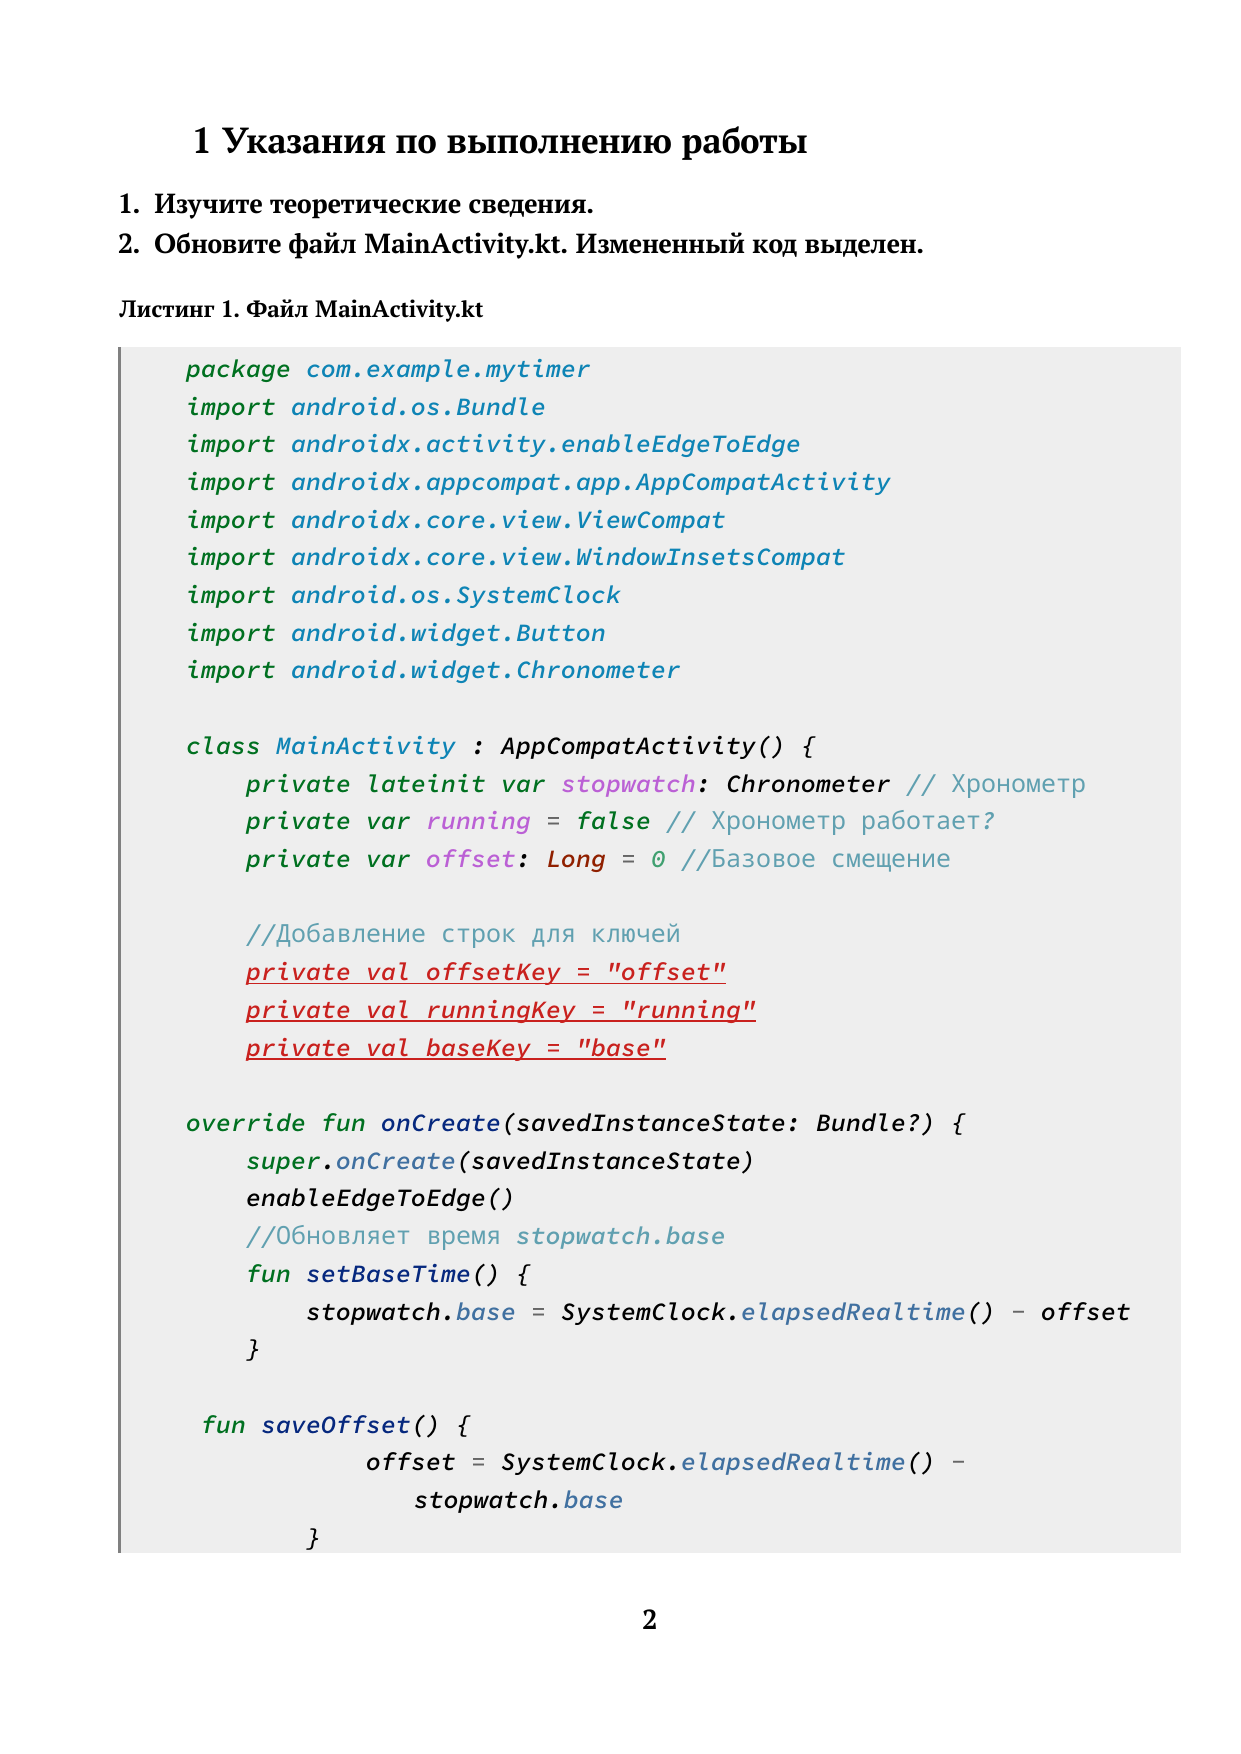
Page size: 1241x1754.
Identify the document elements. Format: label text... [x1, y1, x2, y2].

text private var offset: Long = 0 //Базовое смещение [121, 837, 1181, 874]
text import android.os.SystemClock [121, 573, 1181, 610]
list Изучите теоретические сведения. [118, 186, 1181, 219]
text } [121, 1516, 1181, 1553]
subtitle 1 Указания по выполнению работы [192, 118, 1181, 162]
text import androidx.appcompat.app.AppCompatActivity [121, 460, 1181, 497]
text import androidx.core.view.WindowInsetsCompat [121, 535, 1181, 573]
list Обновите файл MainActivity.kt. Измененный код выделен. [118, 226, 1181, 260]
text } [121, 1327, 1181, 1364]
text Листинг 1. Файл MainActivity.kt [118, 294, 1181, 322]
text //Обновляет время stopwatch.base [121, 1214, 1181, 1251]
text fun setBaseTime() { [121, 1252, 1181, 1289]
text import android.os.Bundle [121, 384, 1181, 422]
text private val runningKey = "running" [121, 988, 1181, 1025]
text fun saveOffset() { [121, 1402, 1181, 1440]
text package com.example.mytimer [121, 347, 1181, 384]
text private var running = false // Хронометр работает? [121, 799, 1181, 837]
text import androidx.activity.enableEdgeToEdge [121, 422, 1181, 459]
text class MainActivity : AppCompatActivity() { [121, 724, 1181, 761]
text private val offsetKey = "offset" [121, 950, 1181, 987]
text import android.widget.Button [121, 611, 1181, 648]
text enableEdgeToEdge() [121, 1176, 1181, 1214]
text import androidx.core.view.ViewCompat [121, 497, 1181, 535]
text private val baseKey = "base" [121, 1025, 1181, 1063]
text import android.widget.Chronometer [121, 648, 1181, 686]
text private lateinit var stopwatch: Chronometer // Хронометр [121, 761, 1181, 799]
text //Добавление строк для ключей [121, 912, 1181, 950]
text override fun onCreate(savedInstanceState: Bundle?) { [121, 1101, 1181, 1138]
text super.onCreate(savedInstanceState) [121, 1138, 1181, 1176]
text stopwatch.base = SystemClock.elapsedRealtime() - offset [121, 1289, 1181, 1327]
text offset = SystemClock.elapsedRealtime() - stopwatch.base [121, 1440, 1181, 1515]
